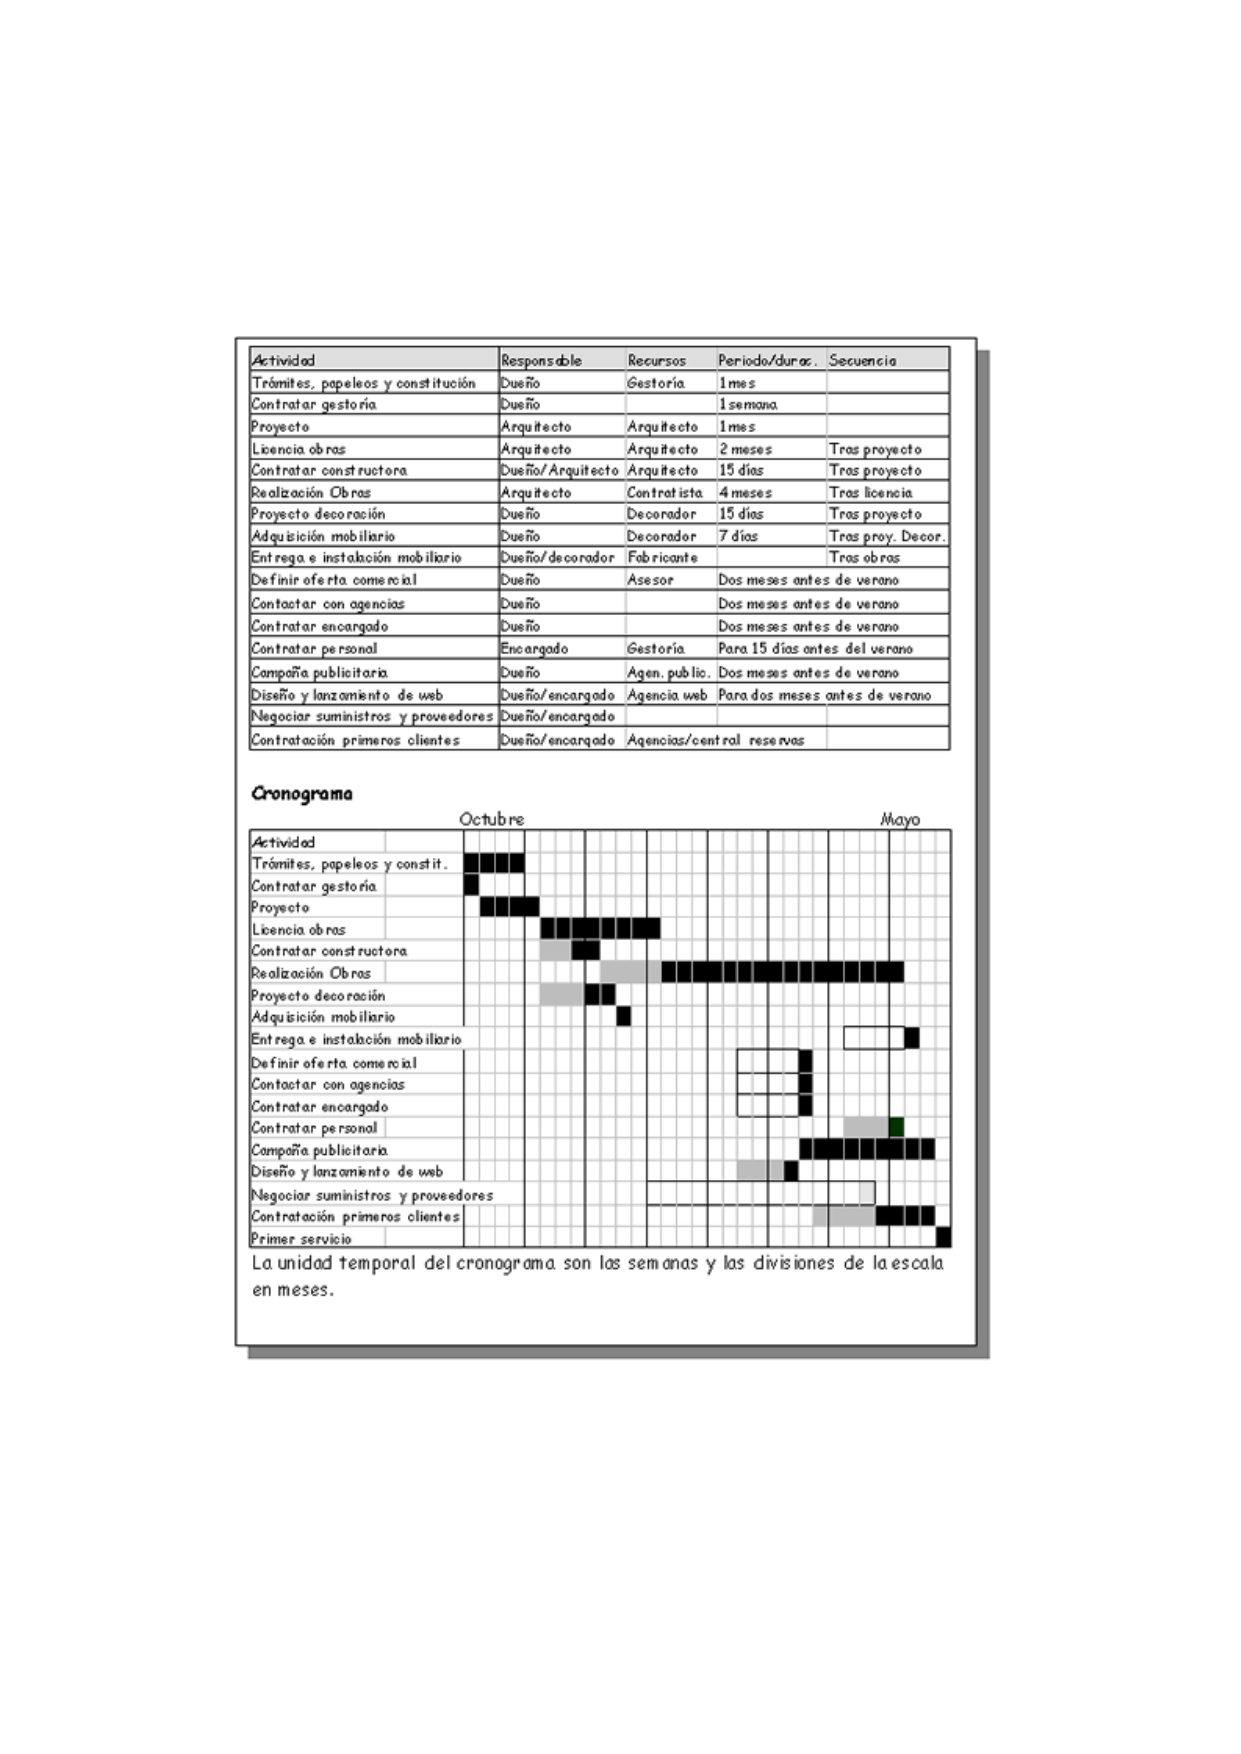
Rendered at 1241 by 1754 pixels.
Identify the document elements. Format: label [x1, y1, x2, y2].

picture [227, 332, 1014, 1365]
